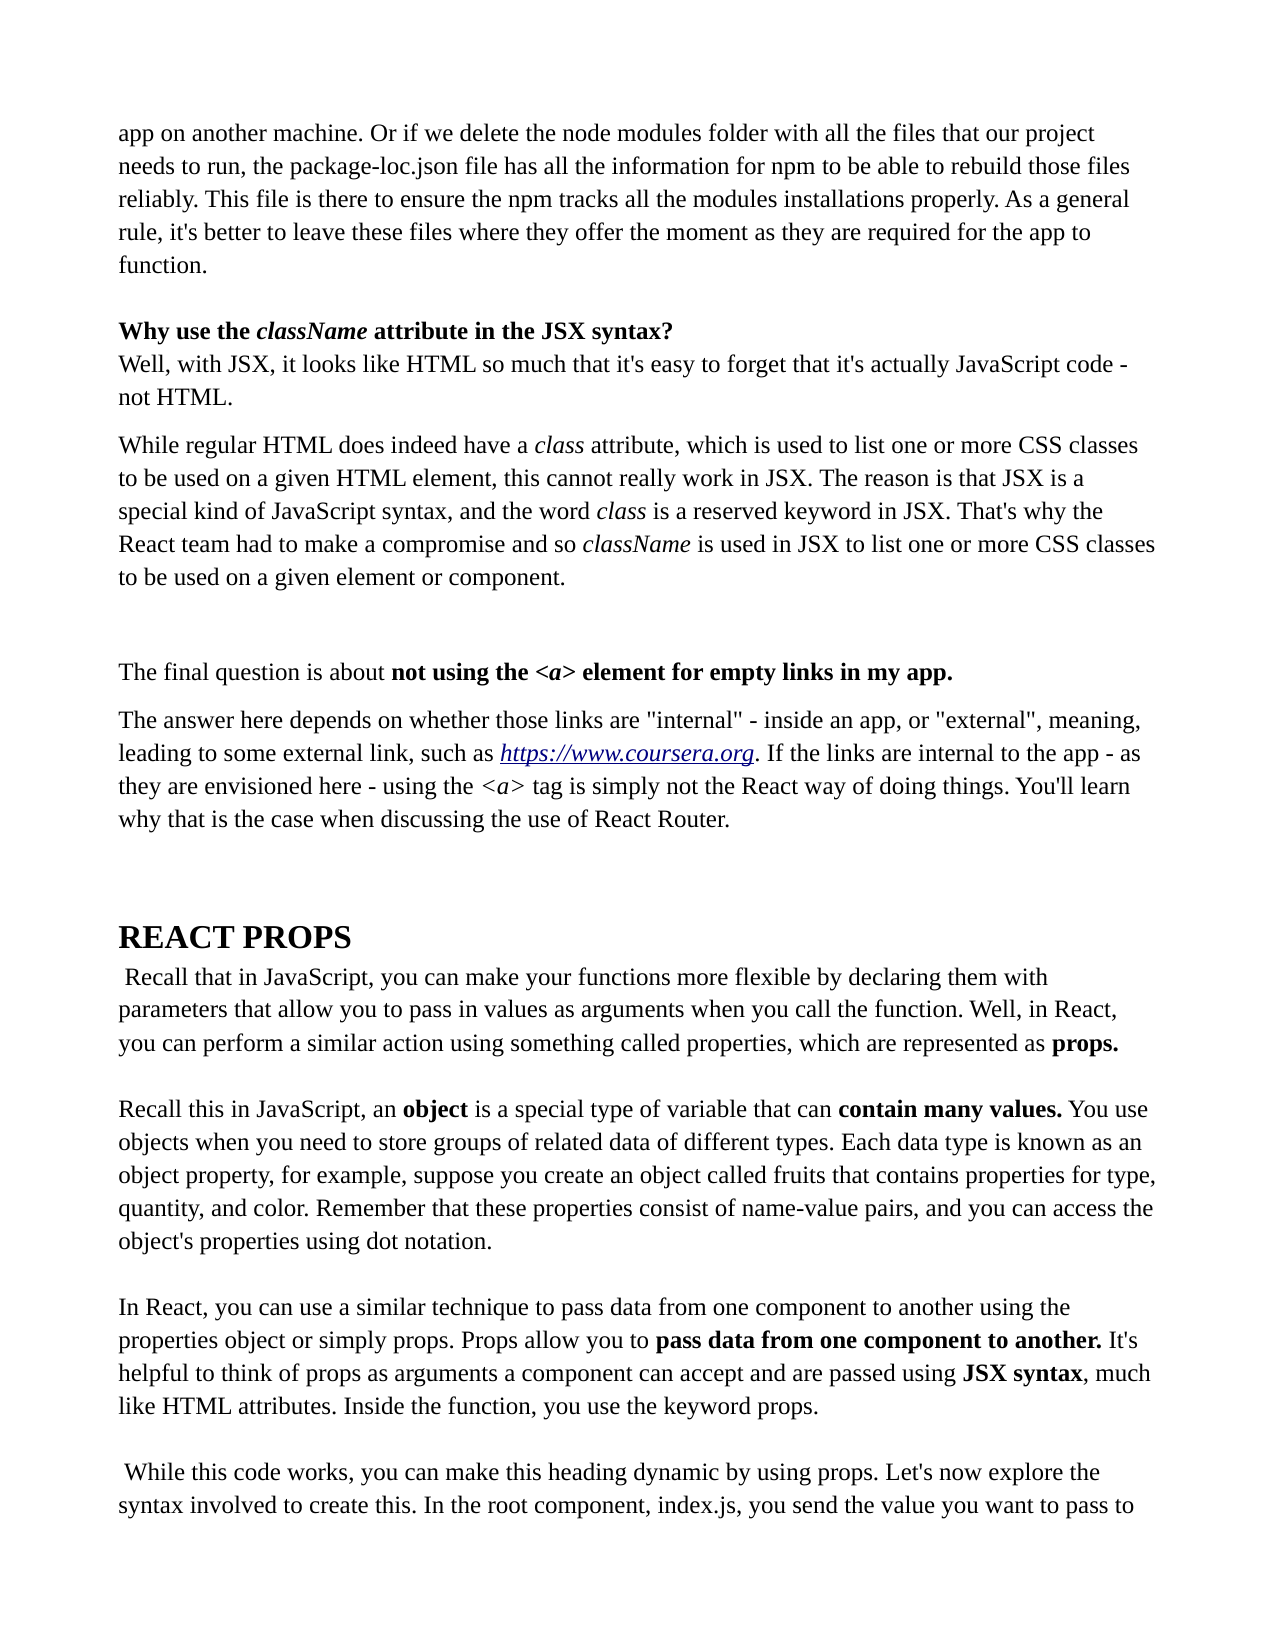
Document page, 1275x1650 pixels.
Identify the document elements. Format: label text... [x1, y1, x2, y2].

text app on another machine. Or if we delete the node modules folder with all the files that our project needs to run, the package-loc.json file has all the information for npm to be able to rebuild those files reliably. This file is there to ensure the npm tracks all the modules installations properly. As a general rule, it's better to leave these files where they offer the moment as they are required for the app to function. [118, 118, 1157, 279]
text While regular HTML does indeed have a class attribute, which is used to list one or more CSS classes to be used on a given HTML element, this cannot really work in JSX. The reason is that JSX is a special kind of JavaScript syntax, and the word class is a reserved keyword in JSX. That's why the React team had to make a compromise and so className is used in JSX to list one or more CSS classes to be used on a given element or component. [118, 430, 1157, 591]
text In React, you can use a similar technique to pass data from one component to another using the properties object or simply props. Props allow you to pass data from one component to another. It's helpful to think of props as arguments a component can accept and are passed using JSX syntax, much like HTML attributes. Inside the function, you use the keyword props. [118, 1292, 1157, 1419]
text Why use the className attribute in the JSX syntax? [118, 316, 1157, 345]
text REACT PROPS [118, 917, 1157, 956]
text The final question is about not using the <a> element for empty links in my app. [118, 657, 1157, 686]
text Recall this in JavaScript, an object is a special type of variable that can contain many values. You use objects when you need to store groups of related data of different types. Each data type is known as an object property, for example, suppose you create an object called fruits that contains properties for type, quantity, and color. Remember that these properties consist of name-value pairs, and you can access the object's properties using dot notation. [118, 1094, 1157, 1254]
text Well, with JSX, it looks like HTML so much that it's easy to forget that it's actually JavaScript code - not HTML. [118, 349, 1157, 411]
text While this code works, you can make this heading dynamic by using props. Let's now explore the syntax involved to create this. In the root component, index.js, you send the value you want to pass to [118, 1457, 1157, 1519]
text Recall that in JavaScript, you can make your functions more flexible by declaring them with parameters that allow you to pass in values as arguments when you call the function. Well, in React, you can perform a similar action using something called properties, which are represented as props. [118, 962, 1157, 1056]
text The answer here depends on whether those links are "internal" - inside an app, or "external", meaning, leading to some external link, such as https://www.coursera.org. If the links are internal to the app - as they are envisioned here - using the <a> tag is simply not the React way of doing things. You'll learn why that is the case when discussing the use of React Router. [118, 705, 1157, 833]
